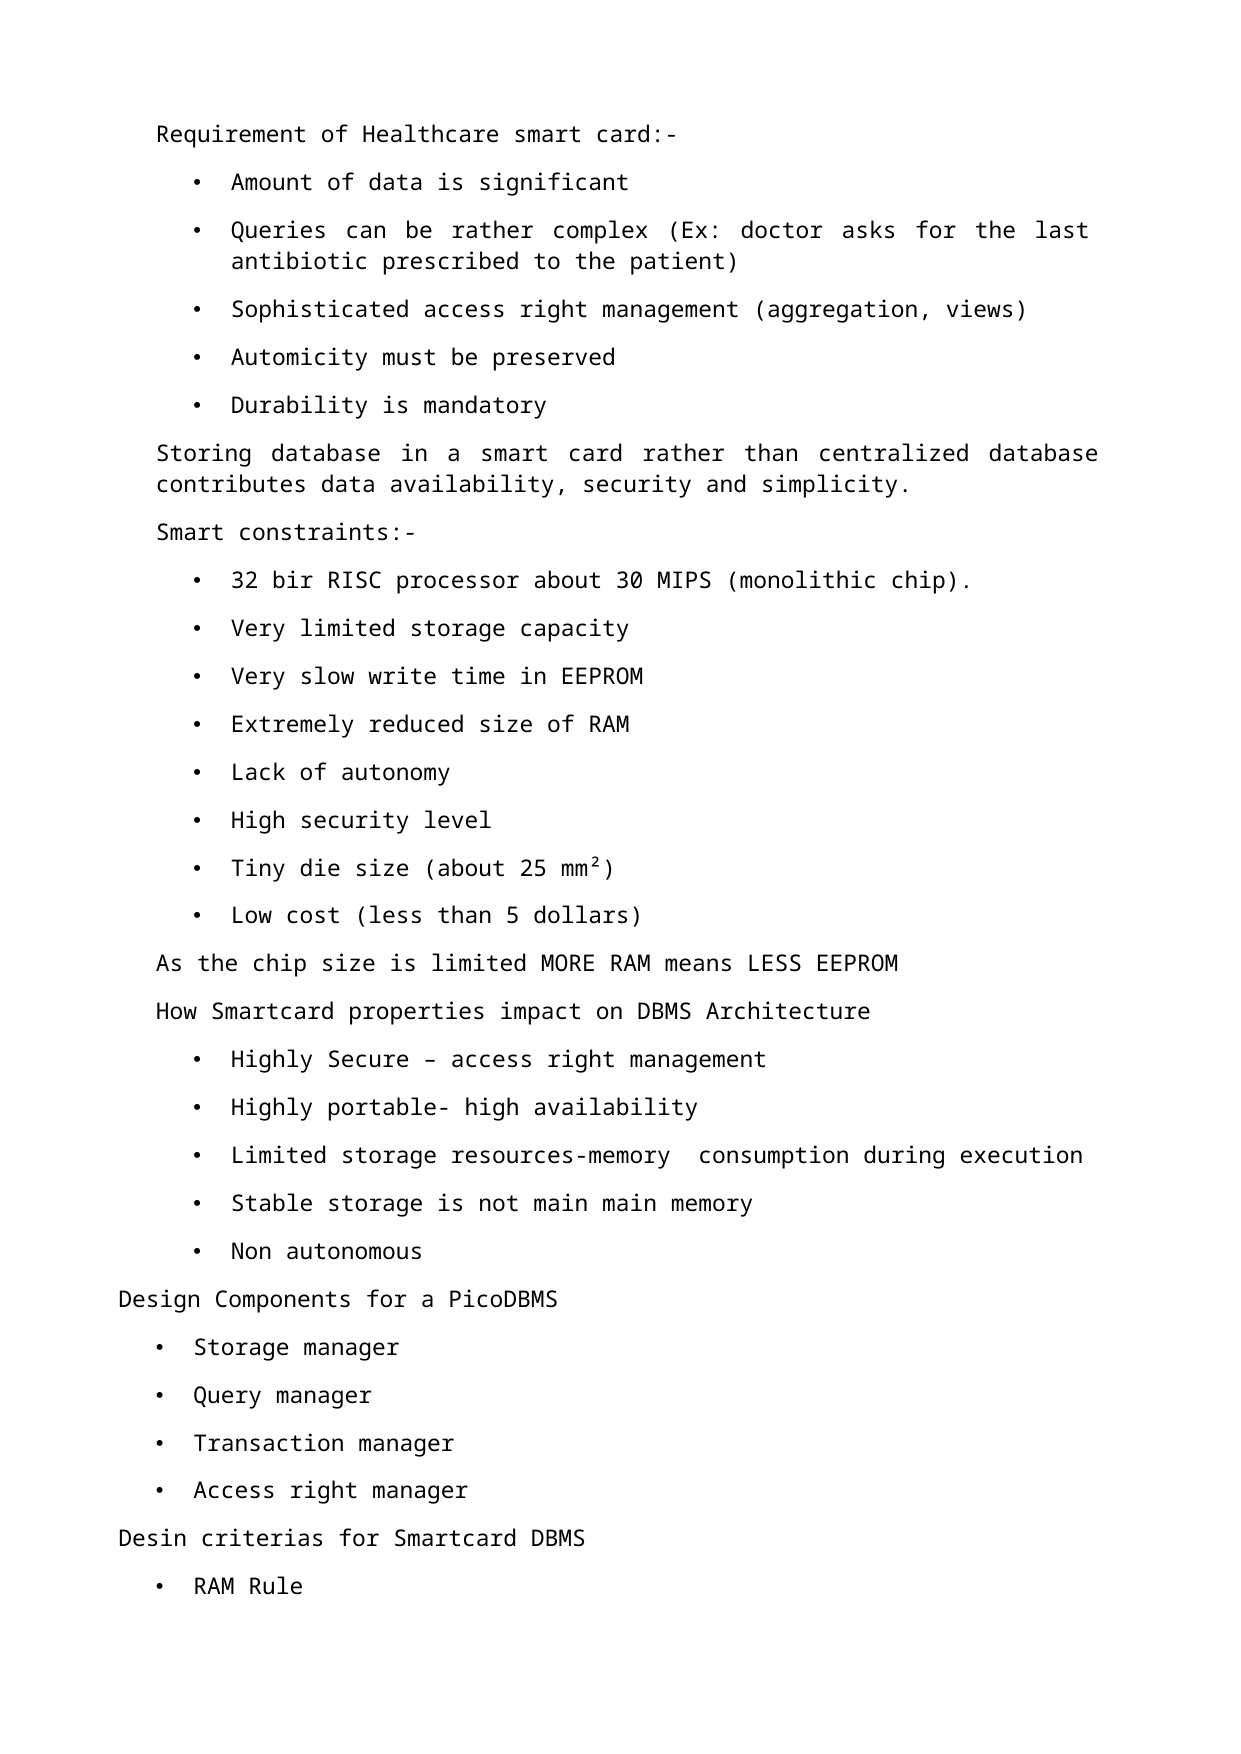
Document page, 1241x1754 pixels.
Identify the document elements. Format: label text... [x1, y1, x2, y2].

list Highly portable- high availability [193, 1091, 1240, 1122]
text Requirement of Healthcare smart card:- [156, 118, 1090, 149]
list Transaction manager [156, 1426, 1240, 1458]
text Desin criterias for Smartcard DBMS [118, 1522, 1240, 1553]
list Amount of data is significant [193, 166, 1240, 197]
list Tiny die size (about 25 mm²) [193, 851, 1240, 883]
list Queries can be rather complex (Ex: doctor asks for the last antibiotic prescribed to the patient) [193, 214, 1090, 276]
list Non autonomous [193, 1235, 1240, 1266]
list Lack of autonomy [193, 756, 1240, 787]
text Storing database in a smart card rather than centralized database contributes data availability, security and simplicity. [156, 437, 1100, 499]
list Highly Secure – access right management [193, 1043, 1240, 1074]
list Access right manager [156, 1474, 1240, 1506]
text Design Components for a PicoDBMS [118, 1283, 1240, 1314]
list Low cost (less than 5 dollars) [193, 899, 1240, 931]
list Sophisticated access right management (aggregation, views) [193, 293, 1240, 324]
list Extremely reduced size of RAM [193, 708, 1240, 739]
text Smart constraints:- [156, 516, 1090, 547]
list Limited storage resources-memory consumption during execution [193, 1139, 1090, 1170]
list Storage manager [156, 1331, 1240, 1362]
list Very limited storage capacity [193, 612, 1240, 643]
list 32 bir RISC processor about 30 MIPS (monolithic chip). [193, 564, 1240, 595]
list Query manager [156, 1378, 1240, 1410]
list Very slow write time in EEPROM [193, 660, 1240, 691]
text As the chip size is limited MORE RAM means LESS EEPROM [156, 947, 1240, 978]
text How Smartcard properties impact on DBMS Architecture [156, 995, 1240, 1026]
list RAM Rule [156, 1570, 1240, 1601]
list Stable storage is not main main memory [193, 1187, 1240, 1218]
list Automicity must be preserved [193, 341, 1240, 372]
list Durability is mandatory [193, 389, 1240, 420]
list High security level [193, 803, 1240, 835]
